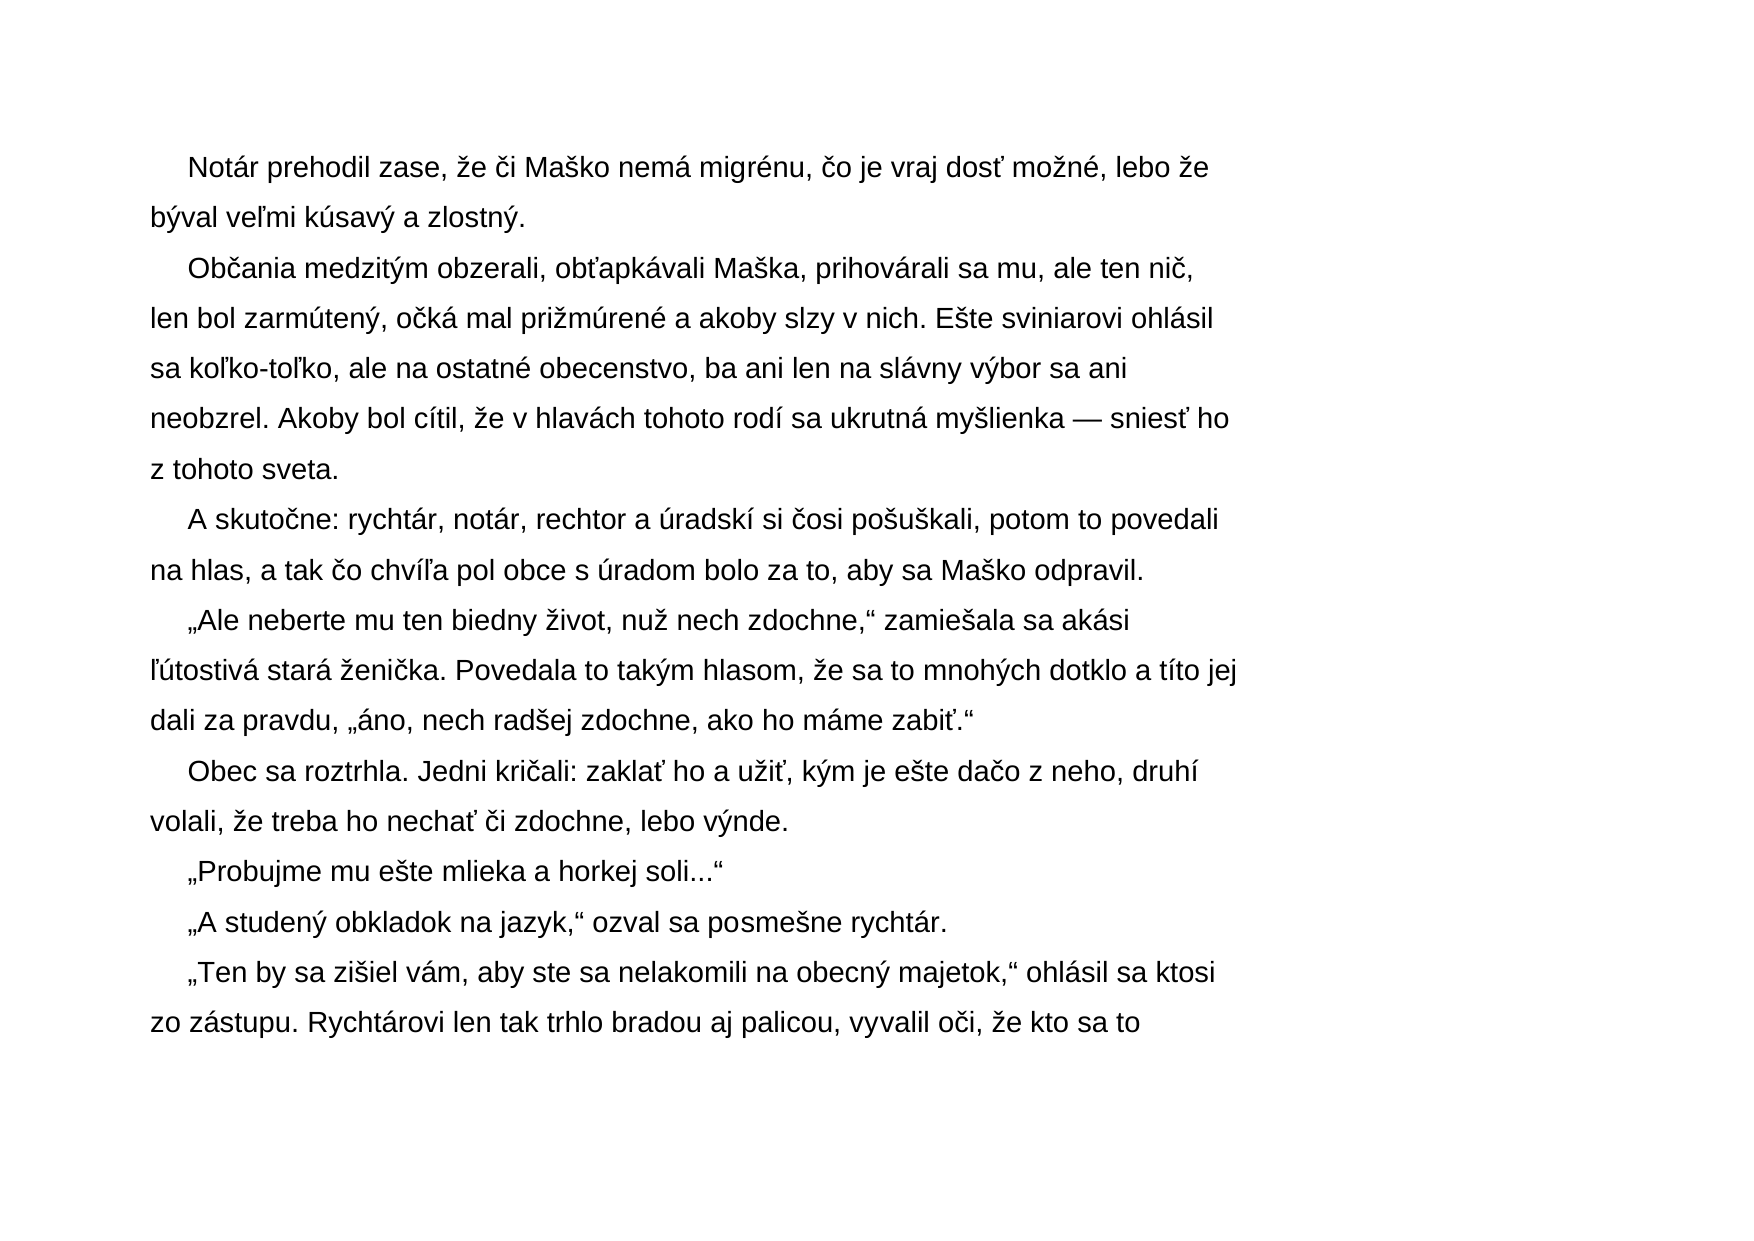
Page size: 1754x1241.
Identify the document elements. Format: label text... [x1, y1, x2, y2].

text A skutočne: rychtár, notár, rechtor a úradskí si čosi pošuškali, potom to povedali na hlas, a tak čo chvíľa pol obce s úradom bolo za to, aby sa Maško odpravil. [150, 502, 1242, 586]
text Notár prehodil zase, že či Maško nemá mig­rénu, čo je vraj dosť možné, lebo že býval veľmi kúsavý a zlostný. [150, 150, 1242, 234]
text „Ten by sa zišiel vám, aby ste sa nelakomili na obecný majetok,“ ohlásil sa ktosi zo zástupu. Rychtárovi len tak trhlo bradou aj palicou, vy­valil oči, že kto sa to [150, 955, 1242, 1039]
text „Ale neberte mu ten biedny život, nuž nech zdochne,“ zamiešala sa akási ľútostivá stará ženi­čka. Povedala to takým hlasom, že sa to mnohých dotklo a títo jej dali za pravdu, „áno, nech radšej zdochne, ako ho máme zabiť.“ [150, 603, 1242, 737]
text „A studený obkladok na jazyk,“ ozval sa po­smešne rychtár. [150, 905, 1242, 938]
text „Probujme mu ešte mlieka a horkej soli...“ [150, 854, 1242, 888]
text Občania medzitým obzerali, obťapkávali Maška, prihovárali sa mu, ale ten nič, len bol zarmútený, očká mal prižmúrené a akoby slzy v nich. Ešte sviniarovi ohlásil sa koľko-toľko, ale na ostatné obecenstvo, ba ani len na slávny výbor sa ani neobzrel. Akoby bol cítil, že v hlavách tohoto rodí sa ukrutná myšlienka — sniesť ho z tohoto sveta. [150, 251, 1242, 485]
text Obec sa roztrhla. Jedni kričali: zaklať ho a užiť, kým je ešte dačo z neho, druhí volali, že treba ho nechať či zdochne, lebo výnde. [150, 754, 1242, 838]
